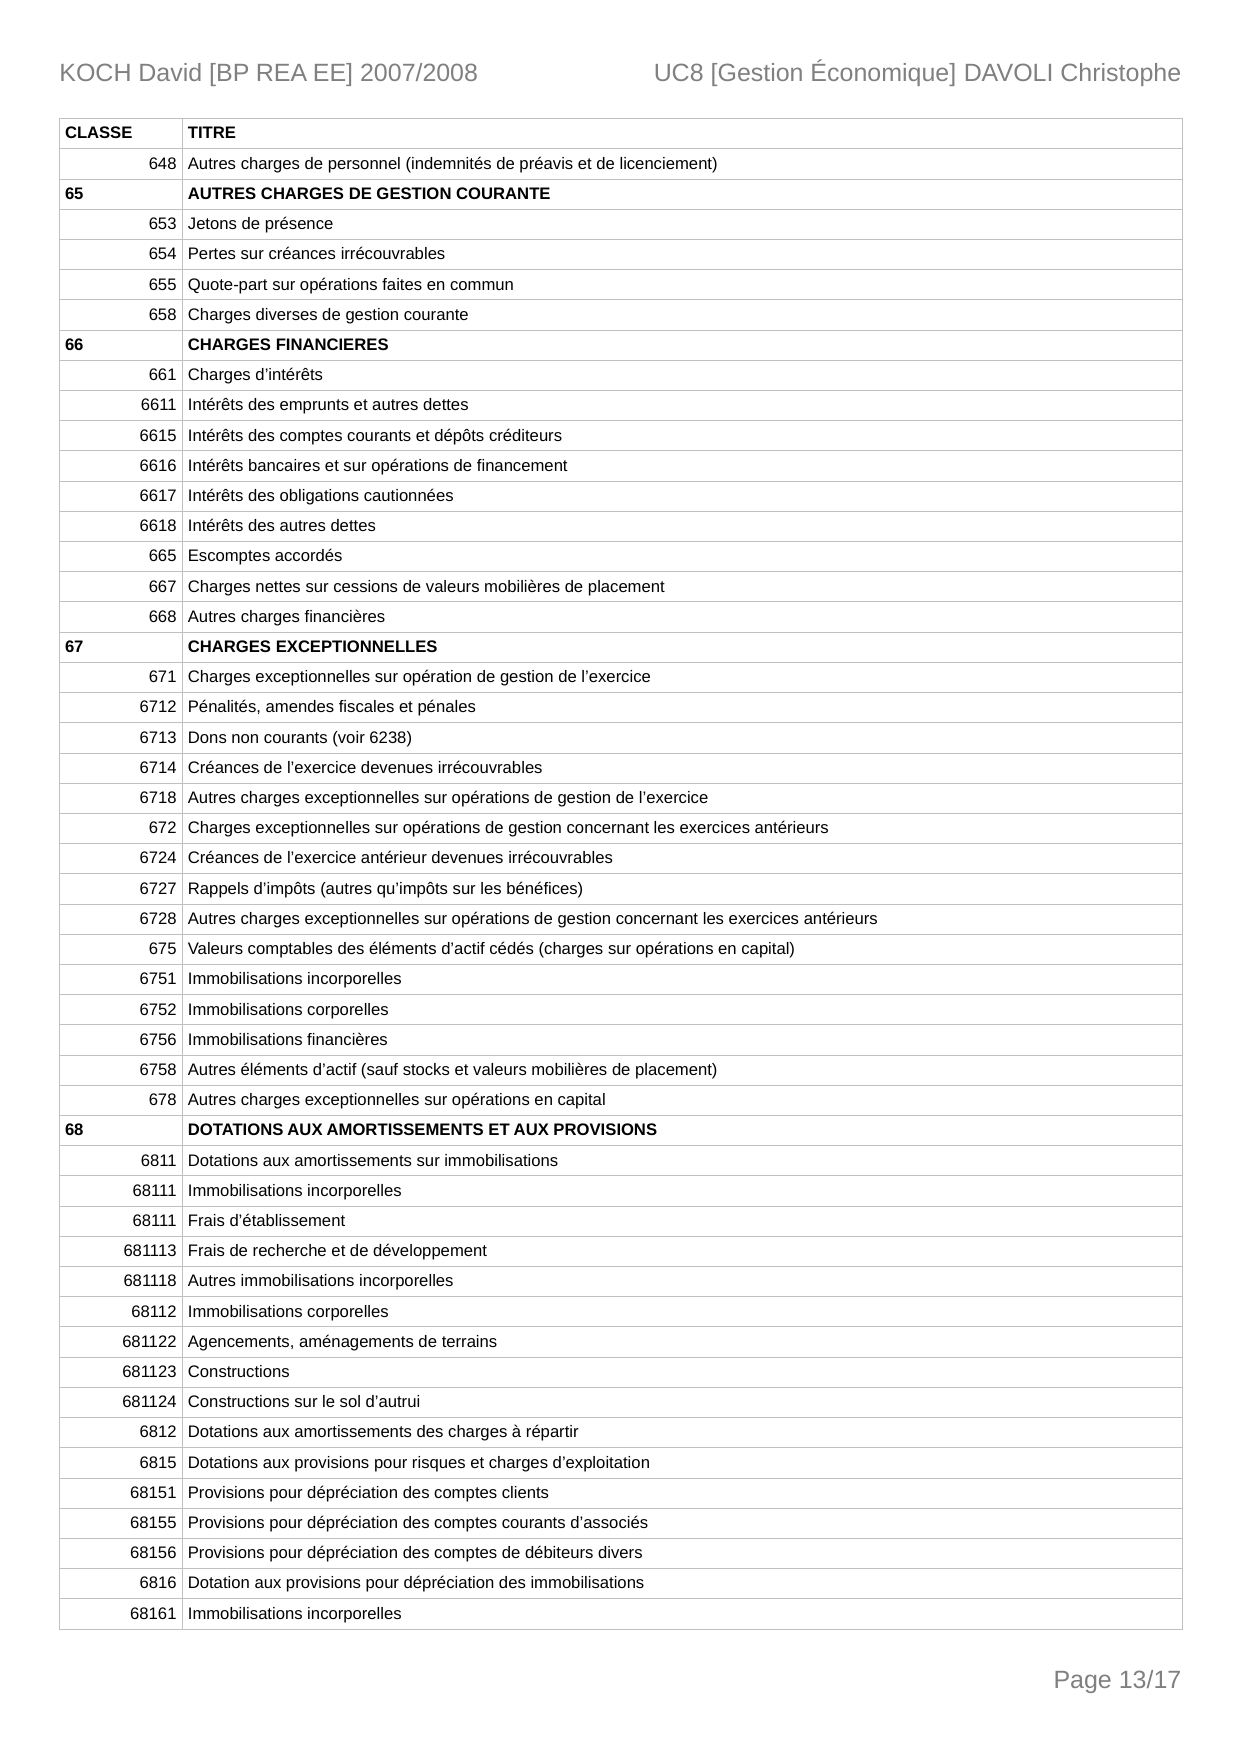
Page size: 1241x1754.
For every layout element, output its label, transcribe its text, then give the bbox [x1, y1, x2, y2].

table_cell 6728 [60, 905, 182, 934]
table_cell 6811 [60, 1146, 182, 1175]
table_cell Rappels d’impôts (autres qu’impôts sur les bénéfices) [183, 874, 1182, 903]
table_cell 67 [60, 633, 182, 662]
table_cell 6712 [60, 693, 182, 722]
table_cell Intérêts des obligations cautionnées [183, 482, 1182, 511]
table_cell Escomptes accordés [183, 542, 1182, 571]
table_cell Dotations aux amortissements des charges à répartir [183, 1418, 1182, 1447]
table_cell 68151 [60, 1479, 182, 1508]
table_cell Autres charges financières [183, 602, 1182, 632]
table_cell 6727 [60, 874, 182, 903]
table_cell Dons non courants (voir 6238) [183, 723, 1182, 752]
table_cell Autres charges exceptionnelles sur opérations de gestion de l’exercice [183, 784, 1182, 813]
table_cell 68111 [60, 1176, 182, 1206]
table_cell 661 [60, 361, 182, 390]
table_cell 6816 [60, 1569, 182, 1598]
table_cell 681113 [60, 1237, 182, 1266]
table_cell Frais de recherche et de développement [183, 1237, 1182, 1266]
table_cell Charges d’intérêts [183, 361, 1182, 390]
table_cell 6713 [60, 723, 182, 752]
table_cell Autres charges exceptionnelles sur opérations de gestion concernant les exercices antérieurs [183, 905, 1182, 934]
table_cell 6616 [60, 451, 182, 481]
table_cell 672 [60, 814, 182, 843]
table_cell 653 [60, 210, 182, 239]
table_cell 6812 [60, 1418, 182, 1447]
table_cell 6758 [60, 1056, 182, 1085]
table_cell 6756 [60, 1025, 182, 1054]
table_cell 66 [60, 331, 182, 360]
table_cell Intérêts bancaires et sur opérations de financement [183, 451, 1182, 481]
table_cell Dotations aux amortissements sur immobilisations [183, 1146, 1182, 1175]
table_cell 648 [60, 149, 182, 178]
table_cell 6815 [60, 1448, 182, 1477]
table_cell 655 [60, 270, 182, 299]
table_cell Intérêts des emprunts et autres dettes [183, 391, 1182, 420]
table_cell Charges exceptionnelles sur opérations de gestion concernant les exercices antérieurs [183, 814, 1182, 843]
table_cell 658 [60, 300, 182, 329]
table_cell Intérêts des comptes courants et dépôts créditeurs [183, 421, 1182, 450]
table_cell 68156 [60, 1539, 182, 1568]
table_cell Immobilisations incorporelles [183, 965, 1182, 994]
table_cell Immobilisations incorporelles [183, 1599, 1182, 1628]
table_cell 68155 [60, 1509, 182, 1538]
table_cell 6752 [60, 995, 182, 1024]
table_cell 6724 [60, 844, 182, 873]
table_cell Autres charges de personnel (indemnités de préavis et de licenciement) [183, 149, 1182, 178]
table_cell Provisions pour dépréciation des comptes clients [183, 1479, 1182, 1508]
table_header TITRE [183, 119, 1182, 148]
table_cell 671 [60, 663, 182, 692]
table_cell Créances de l’exercice devenues irrécouvrables [183, 754, 1182, 783]
table_cell Jetons de présence [183, 210, 1182, 239]
table_cell Immobilisations incorporelles [183, 1176, 1182, 1206]
table_cell CHARGES EXCEPTIONNELLES [183, 633, 1182, 662]
table_cell DOTATIONS AUX AMORTISSEMENTS ET AUX PROVISIONS [183, 1116, 1182, 1145]
table_cell AUTRES CHARGES DE GESTION COURANTE [183, 180, 1182, 209]
table_cell 6615 [60, 421, 182, 450]
table_cell Provisions pour dépréciation des comptes courants d’associés [183, 1509, 1182, 1538]
table_cell 6751 [60, 965, 182, 994]
table_cell 681124 [60, 1388, 182, 1417]
table_cell 6718 [60, 784, 182, 813]
table_cell Charges nettes sur cessions de valeurs mobilières de placement [183, 572, 1182, 601]
table_cell 6618 [60, 512, 182, 541]
table_cell Charges exceptionnelles sur opération de gestion de l’exercice [183, 663, 1182, 692]
table_cell 681123 [60, 1358, 182, 1387]
table_cell Frais d’établissement [183, 1207, 1182, 1236]
table_cell Dotation aux provisions pour dépréciation des immobilisations [183, 1569, 1182, 1598]
table_cell Constructions [183, 1358, 1182, 1387]
table_cell Provisions pour dépréciation des comptes de débiteurs divers [183, 1539, 1182, 1568]
table_cell Immobilisations corporelles [183, 995, 1182, 1024]
table_cell 68112 [60, 1297, 182, 1326]
table_cell 68111 [60, 1207, 182, 1236]
table_cell Quote-part sur opérations faites en commun [183, 270, 1182, 299]
table_cell Autres immobilisations incorporelles [183, 1267, 1182, 1296]
table_cell Immobilisations financières [183, 1025, 1182, 1054]
table_cell 6714 [60, 754, 182, 783]
table_cell 68161 [60, 1599, 182, 1628]
table_cell 6617 [60, 482, 182, 511]
table_cell Constructions sur le sol d’autrui [183, 1388, 1182, 1417]
table_cell Pertes sur créances irrécouvrables [183, 240, 1182, 269]
table_cell Dotations aux provisions pour risques et charges d’exploitation [183, 1448, 1182, 1477]
table_cell 668 [60, 602, 182, 632]
table_cell Autres charges exceptionnelles sur opérations en capital [183, 1086, 1182, 1115]
table_cell 681122 [60, 1327, 182, 1357]
table_cell Immobilisations corporelles [183, 1297, 1182, 1326]
table_cell 65 [60, 180, 182, 209]
table_cell 654 [60, 240, 182, 269]
table_cell Pénalités, amendes fiscales et pénales [183, 693, 1182, 722]
table_cell Charges diverses de gestion courante [183, 300, 1182, 329]
table_cell Créances de l’exercice antérieur devenues irrécouvrables [183, 844, 1182, 873]
table_cell 678 [60, 1086, 182, 1115]
table_cell 68 [60, 1116, 182, 1145]
table_cell 675 [60, 935, 182, 964]
table_cell 667 [60, 572, 182, 601]
table_cell CHARGES FINANCIERES [183, 331, 1182, 360]
table_cell 665 [60, 542, 182, 571]
table_cell Valeurs comptables des éléments d’actif cédés (charges sur opérations en capital) [183, 935, 1182, 964]
table_cell Intérêts des autres dettes [183, 512, 1182, 541]
table_cell 681118 [60, 1267, 182, 1296]
table_cell Agencements, aménagements de terrains [183, 1327, 1182, 1357]
table_cell 6611 [60, 391, 182, 420]
table_header CLASSE [60, 119, 182, 148]
table_cell Autres éléments d’actif (sauf stocks et valeurs mobilières de placement) [183, 1056, 1182, 1085]
